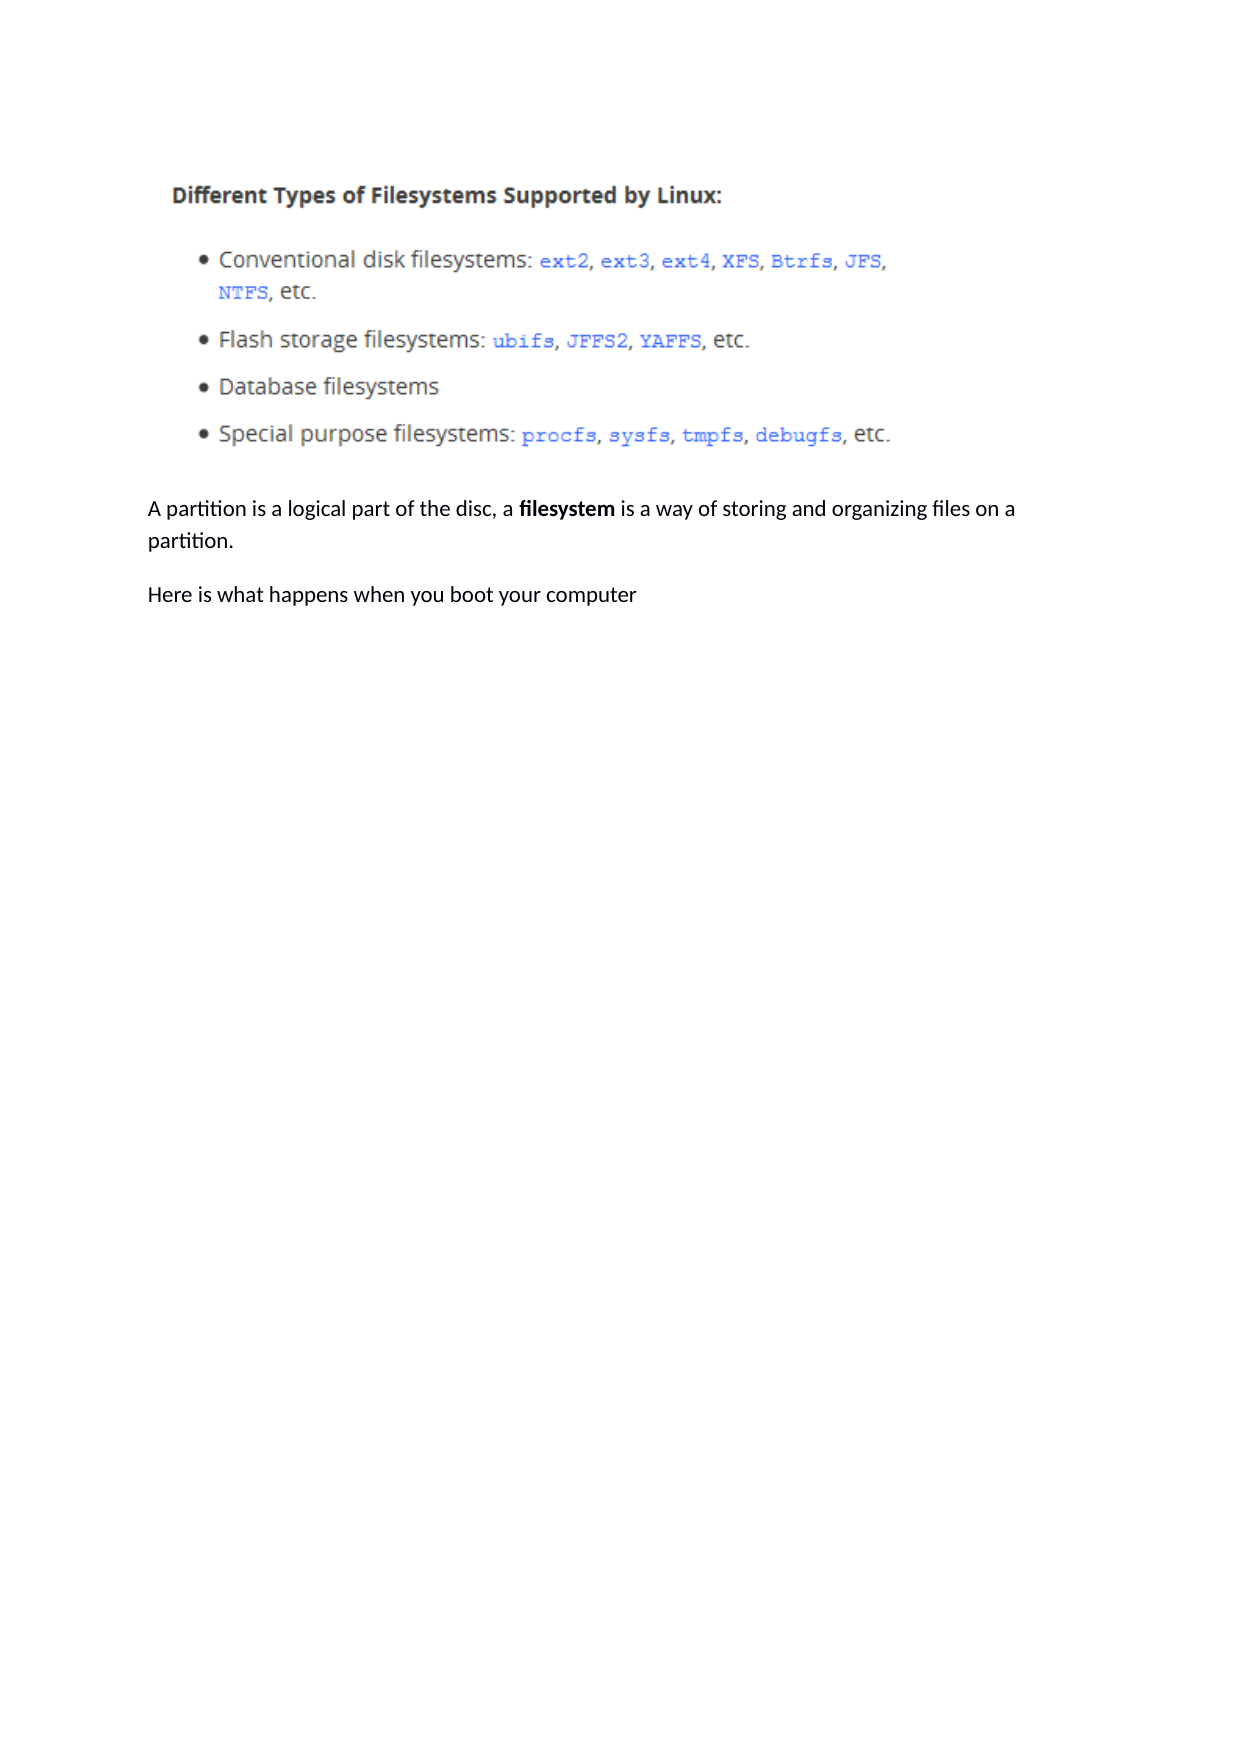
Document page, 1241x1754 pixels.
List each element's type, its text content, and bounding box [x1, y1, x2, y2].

text A partition is a logical part of the disc, a filesystem is a way of storing and organizing files on a partition. [148, 494, 1093, 555]
text Here is what happens when you boot your computer [148, 580, 1093, 608]
picture [147, 147, 918, 470]
